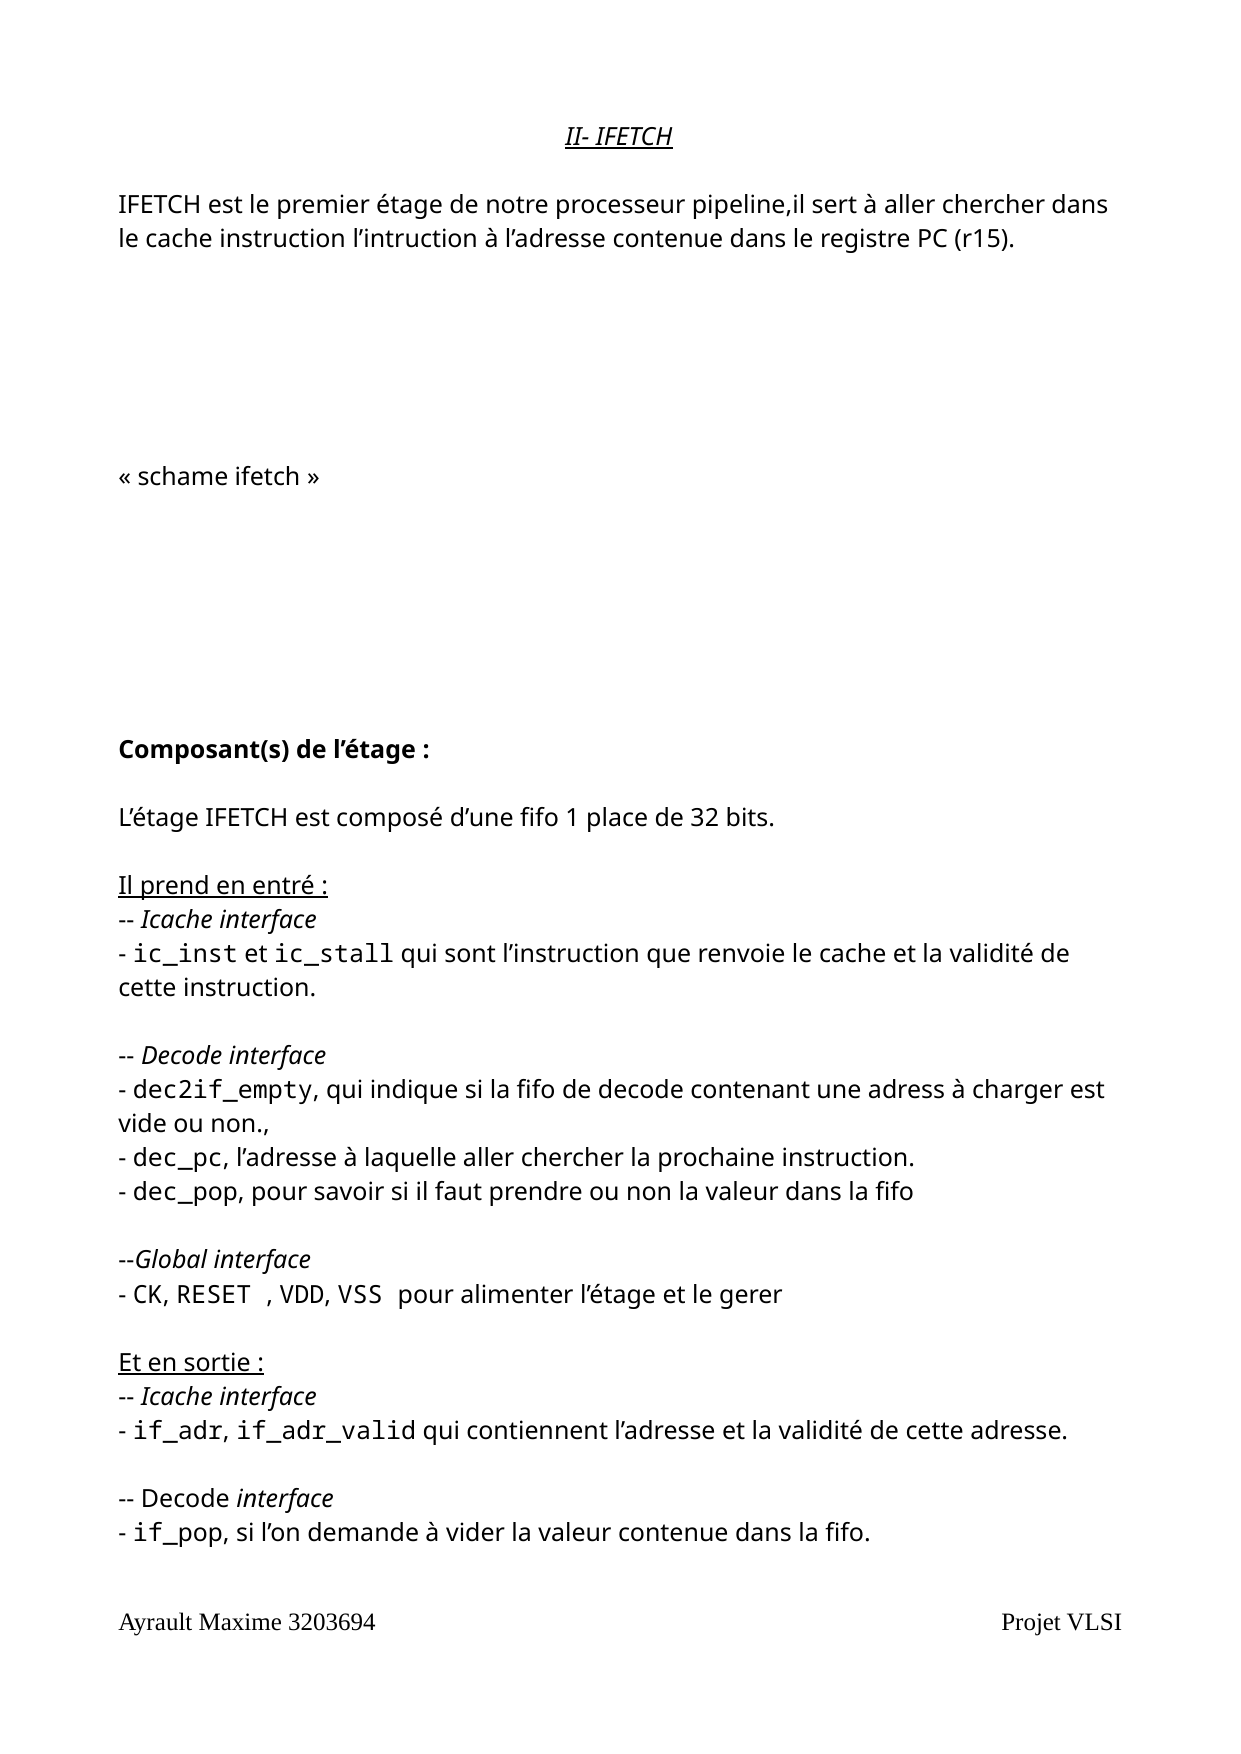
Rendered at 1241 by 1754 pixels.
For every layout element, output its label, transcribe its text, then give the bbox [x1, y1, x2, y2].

text -- Icache interface [118, 1378, 1122, 1412]
text - dec_pc, l’adresse à laquelle aller chercher la prochaine instruction. [118, 1140, 1122, 1174]
text Et en sortie : [118, 1344, 1122, 1378]
text - dec_pop, pour savoir si il faut prendre ou non la valeur dans la fifo [118, 1174, 1122, 1208]
text Il prend en entré : [118, 867, 1122, 902]
text IFETCH est le premier étage de notre processeur pipeline,il sert à aller chercher dans le cache instruction l’intruction à l’adresse contenue dans le registre PC (r15). [118, 186, 1122, 254]
text Composant(s) de l’étage : [118, 731, 1122, 765]
text II- IFETCH [118, 118, 1122, 152]
text « schame ifetch » [118, 459, 1122, 493]
text - if_adr, if_adr_valid qui contiennent l’adresse et la validité de cette adresse. [118, 1412, 1122, 1447]
text - dec2if_empty, qui indique si la fifo de decode contenant une adress à charger est vide ou non., [118, 1072, 1122, 1140]
text -- Decode interface [118, 1038, 1122, 1072]
text - ic_inst et ic_stall qui sont l’instruction que renvoie le cache et la validité de cette instruction. [118, 936, 1122, 1004]
text -- Decode interface [118, 1481, 1122, 1515]
text - CK, RESET , VDD, VSS pour alimenter l’étage et le gerer [118, 1276, 1122, 1310]
text - if_pop, si l’on demande à vider la valeur contenue dans la fifo. [118, 1515, 1122, 1549]
text --Global interface [118, 1242, 1122, 1276]
text -- Icache interface [118, 902, 1122, 936]
text L’étage IFETCH est composé d’une fifo 1 place de 32 bits. [118, 799, 1122, 833]
